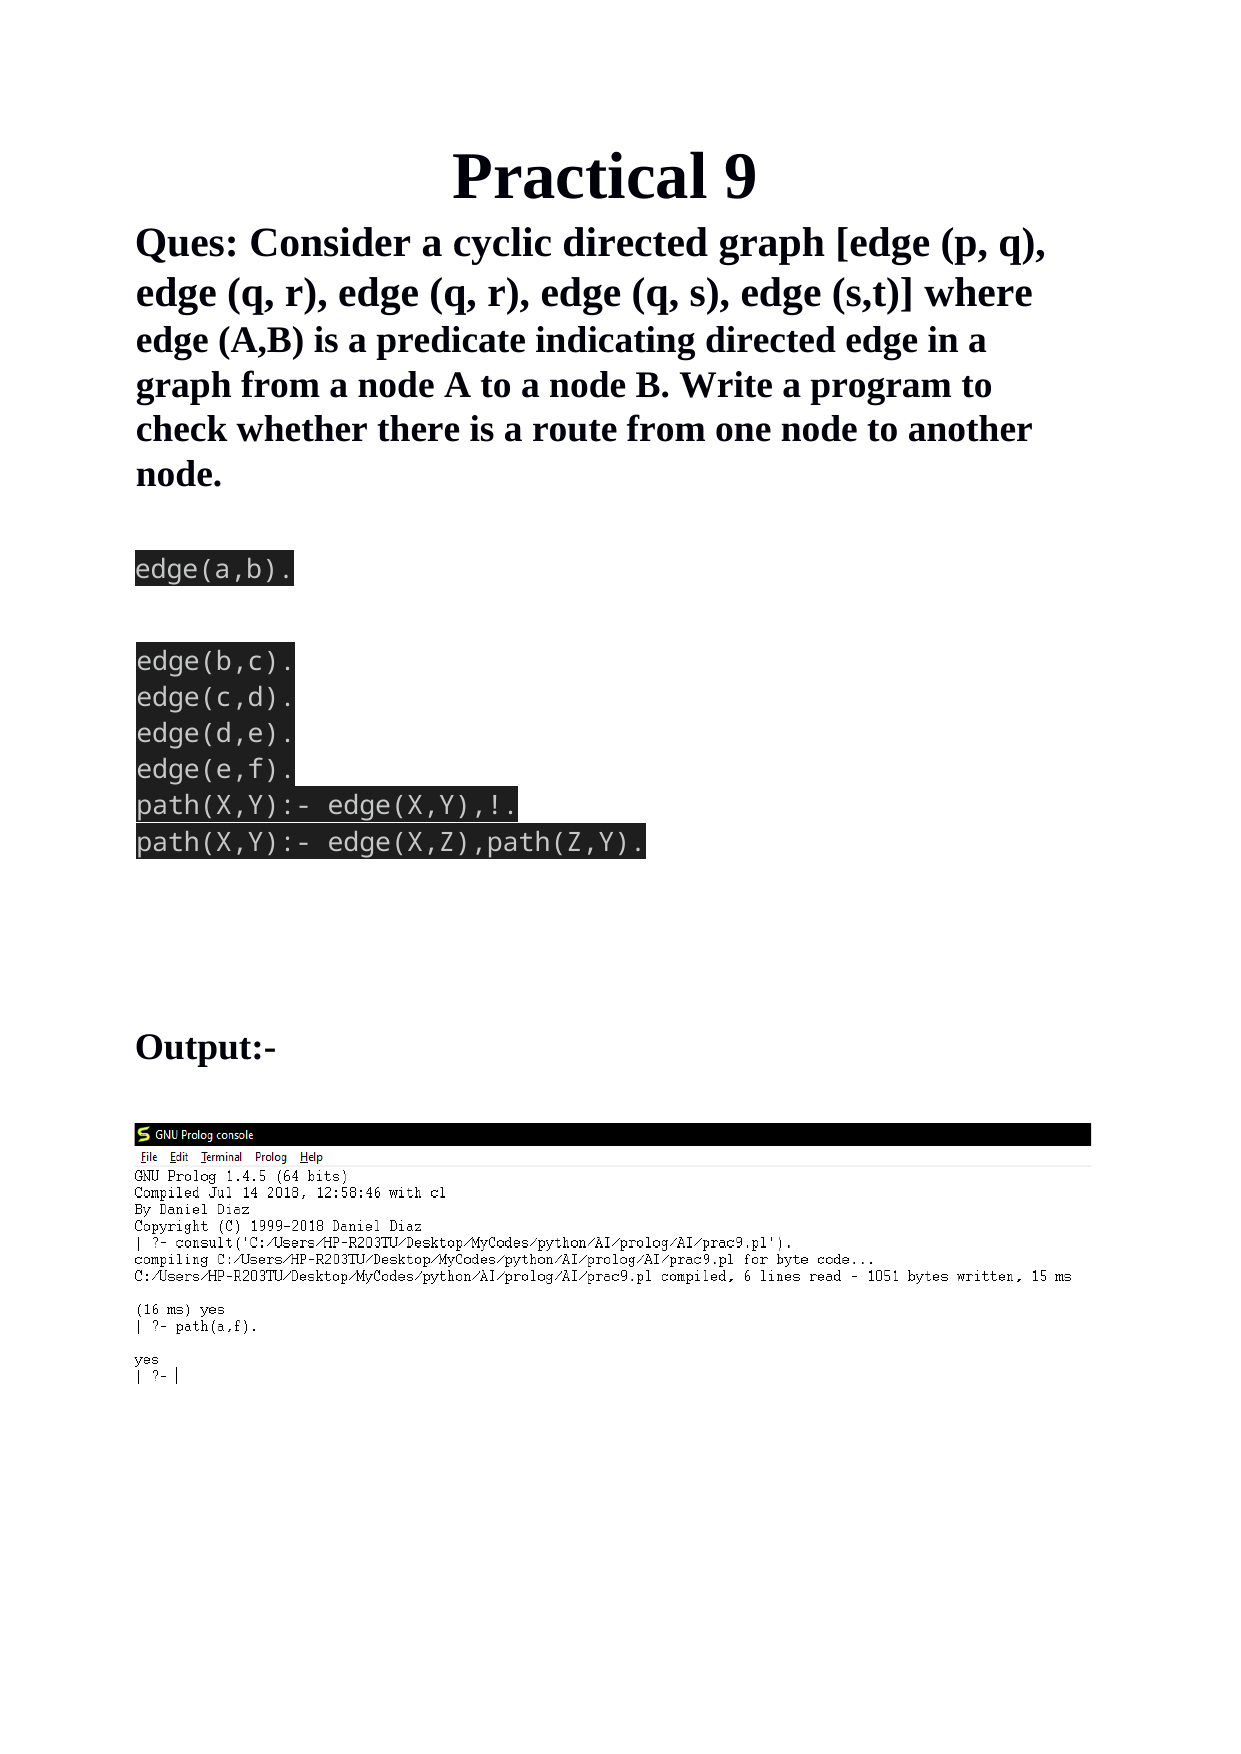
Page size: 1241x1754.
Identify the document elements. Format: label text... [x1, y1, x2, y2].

picture [134, 1123, 1092, 1410]
text Output:- [134, 1025, 1088, 1068]
text edge(e,f). [136, 750, 1088, 786]
text edge(d,e). [136, 714, 1088, 750]
text path(X,Y):- edge(X,Z),path(Z,Y). [136, 822, 1088, 859]
subtitle Practical 9 [136, 136, 1074, 212]
text edge(c,d). [136, 678, 1088, 714]
text path(X,Y):- edge(X,Y),!. [136, 786, 1088, 822]
text edge(a,b). [134, 550, 1088, 586]
text Ques: Consider a cyclic directed graph [edge (p, q), edge (q, r), edge (q, r), edge (q, s), edge (s,t)] where edge (A,B) is a predicate indicating directed edge in a graph from a node A to a node B. Write a program to check whether there is a route from one node to another node. [134, 218, 1088, 495]
text edge(b,c). [136, 642, 1088, 678]
